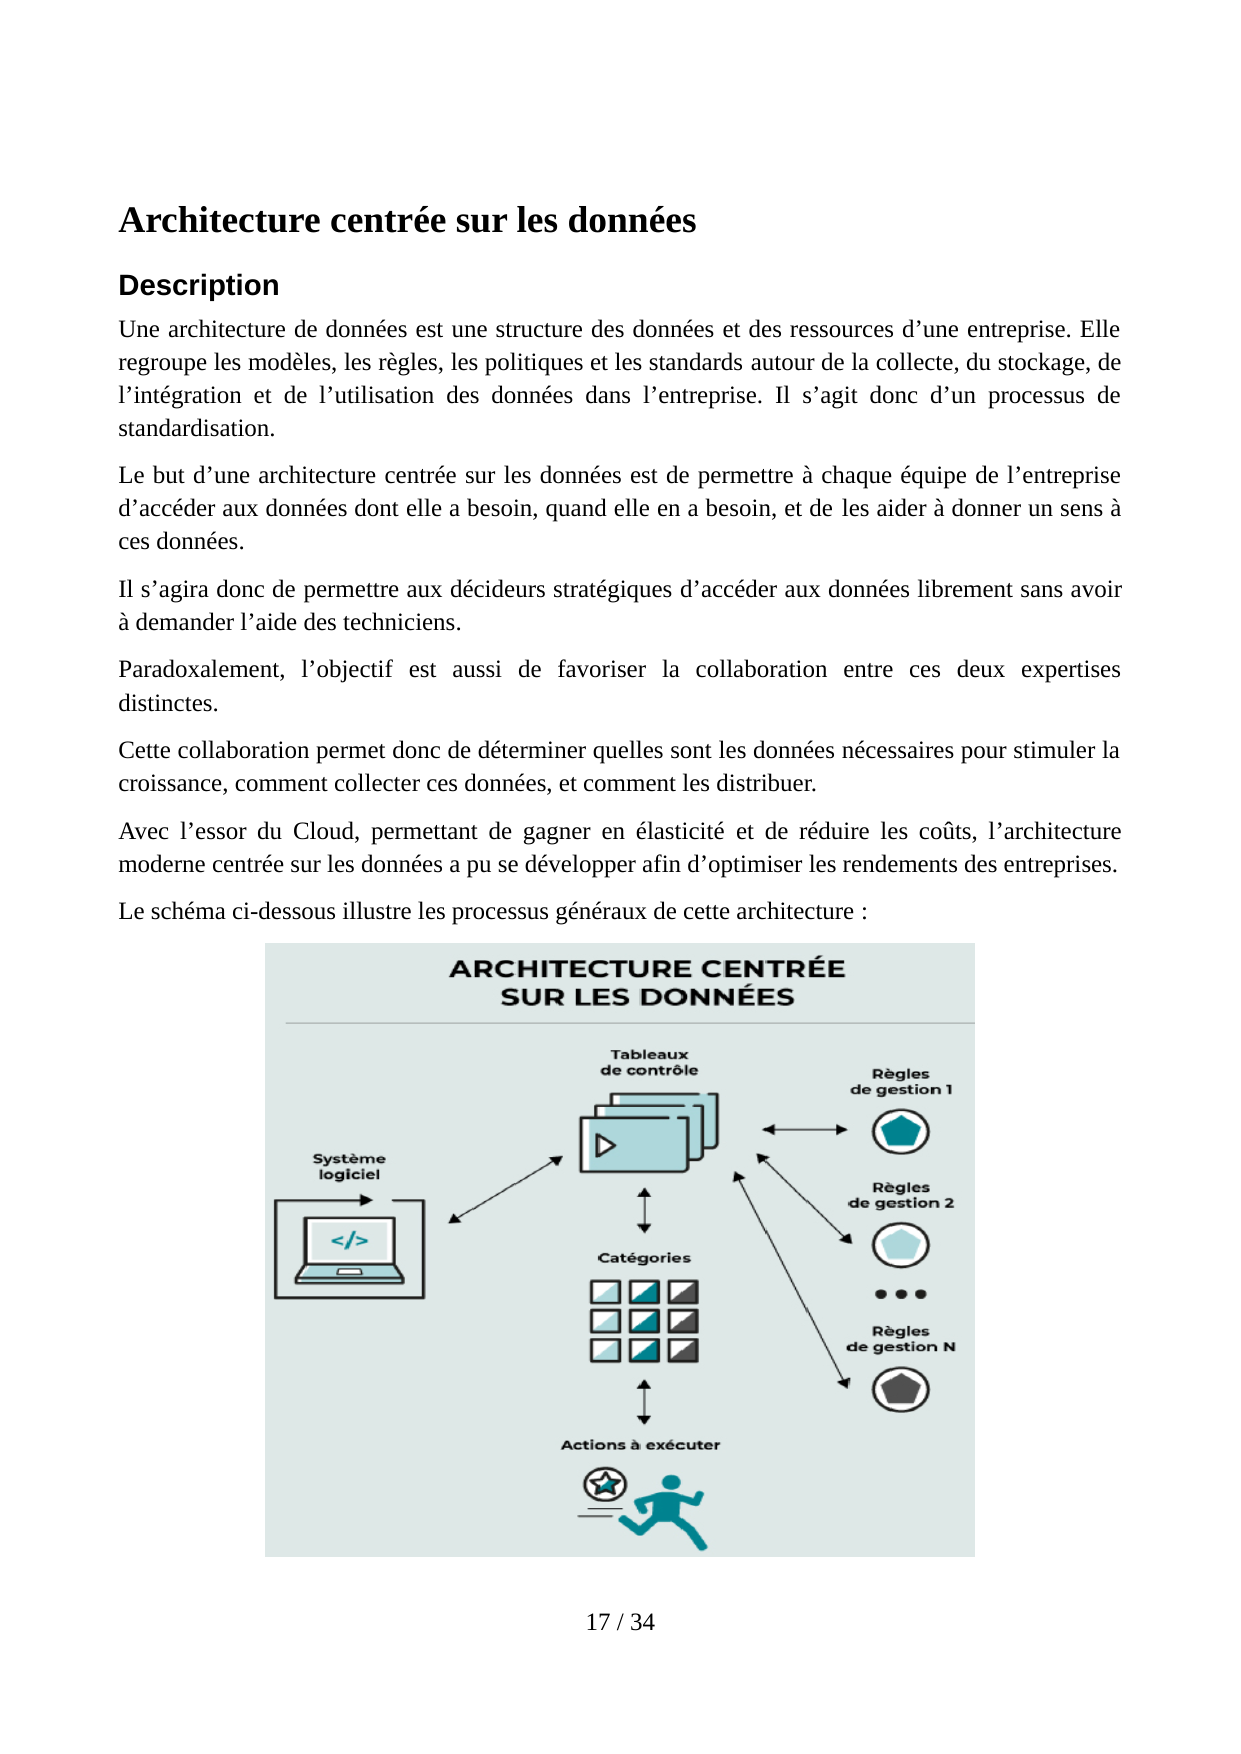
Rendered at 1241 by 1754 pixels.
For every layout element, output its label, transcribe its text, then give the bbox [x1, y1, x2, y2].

text Le but d’une architecture centrée sur les données est de permettre à chaque équipe de l’entreprise d’accéder aux données dont elle a besoin, quand elle en a besoin, et de les aider à donner un sens à ces données. [118, 460, 1122, 555]
text Avec l’essor du Cloud, permettant de gagner en élasticité et de réduire les coûts, l’architecture moderne centrée sur les données a pu se développer afin d’optimiser les rendements des entreprises. [118, 816, 1122, 878]
picture [265, 943, 975, 1557]
subtitle Architecture centrée sur les données [118, 197, 1122, 240]
text Il s’agira donc de permettre aux décideurs stratégiques d’accéder aux données librement sans avoir à demander l’aide des techniciens. [118, 574, 1122, 636]
text Cette collaboration permet donc de déterminer quelles sont les données nécessaires pour stimuler la croissance, comment collecter ces données, et comment les distribuer. [118, 735, 1122, 797]
subtitle Description [118, 267, 1122, 301]
text Paradoxalement, l’objectif est aussi de favoriser la collaboration entre ces deux expertises distinctes. [118, 654, 1122, 716]
text Une architecture de données est une structure des données et des ressources d’une entreprise. Elle regroupe les modèles, les règles, les politiques et les standards autour de la collecte, du stockage, de l’intégration et de l’utilisation des données dans l’entreprise. Il s’agit donc d’un processus de standardisation. [118, 314, 1122, 441]
text Le schéma ci-dessous illustre les processus généraux de cette architecture : [118, 896, 1122, 925]
